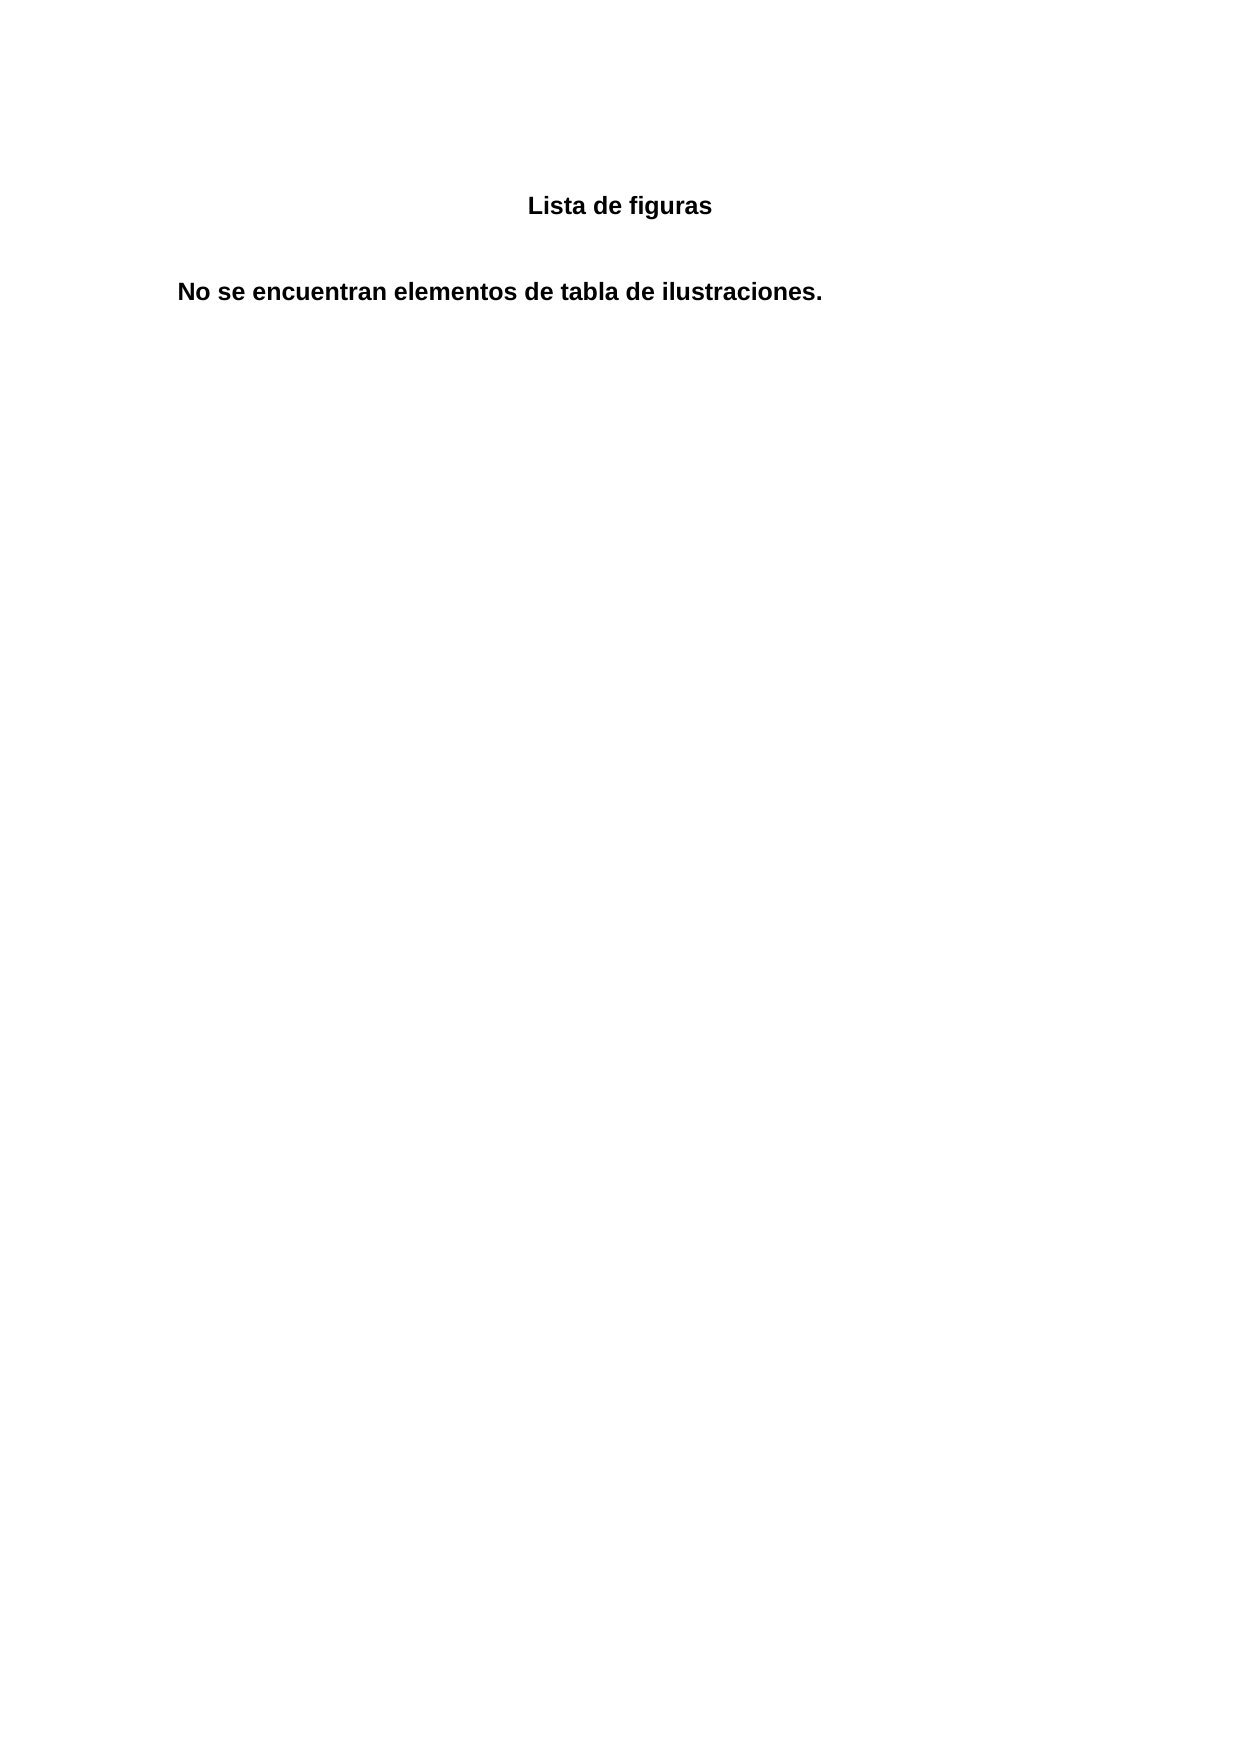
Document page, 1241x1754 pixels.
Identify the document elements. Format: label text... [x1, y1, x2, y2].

text Lista de figuras [177, 191, 1063, 219]
text No se encuentran elementos de tabla de ilustraciones. [177, 277, 1063, 306]
